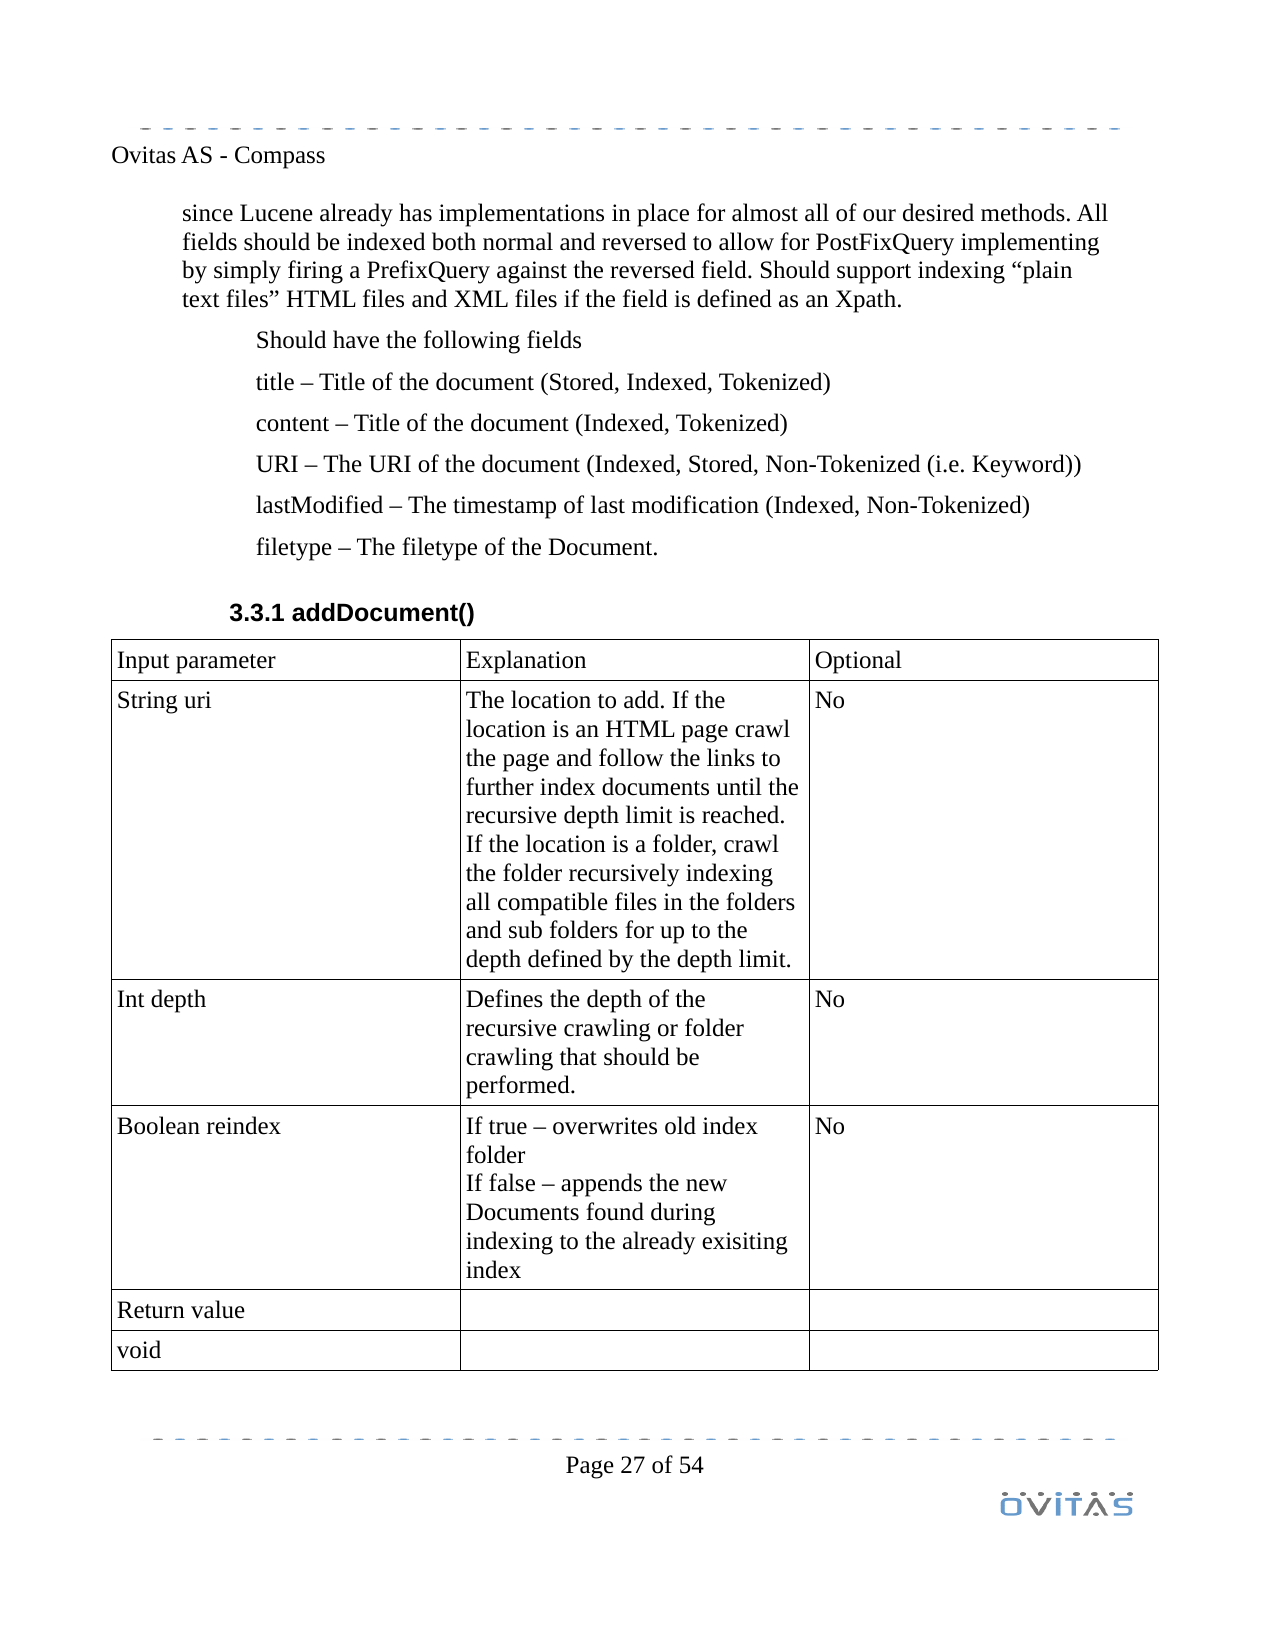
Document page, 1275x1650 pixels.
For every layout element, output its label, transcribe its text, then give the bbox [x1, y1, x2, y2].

table_cell Boolean reindex [112, 1106, 460, 1289]
picture [127, 127, 1134, 131]
table_cell Int depth [112, 980, 460, 1105]
text Should have the following fields [182, 325, 1111, 354]
table_cell [810, 1290, 1158, 1329]
table_cell [461, 1331, 809, 1370]
table_cell No [810, 1106, 1158, 1289]
table_cell void [112, 1331, 460, 1370]
table_cell If true – overwrites old index folder If false – appends the new Documents found during indexing to the already exisiting index [461, 1106, 809, 1289]
subtitle 3.3.1 addDocument() [229, 598, 1158, 627]
text lastModified – The timestamp of last modification (Indexed, Non-Tokenized) [182, 490, 1111, 519]
text title – Title of the document (Stored, Indexed, Tokenized) [182, 367, 1111, 395]
text content – Title of the document (Indexed, Tokenized) [182, 408, 1111, 437]
text since Lucene already has implementations in place for almost all of our desired methods. All fields should be indexed both normal and reversed to allow for PostFixQuery implementing by simply firing a PrefixQuery against the reversed field. Should support indexing “plain text files” HTML files and XML files if the field is defined as an Xpath. [182, 198, 1111, 313]
table_cell Defines the depth of the recursive crawling or folder crawling that should be performed. [461, 980, 809, 1105]
table_header Optional [810, 640, 1158, 679]
table_cell [461, 1290, 809, 1329]
text filetype – The filetype of the Document. [182, 532, 1111, 560]
table_cell No [810, 681, 1158, 978]
table_cell The location to add. If the location is an HTML page crawl the page and follow the links to further index documents until the recursive depth limit is reached. If the location is a folder, crawl the folder recursively indexing all compatible files in the folders and sub folders for up to the depth defined by the depth limit. [461, 681, 809, 978]
table_header Explanation [461, 640, 809, 679]
text URI – The URI of the document (Indexed, Stored, Non-Tokenized (i.e. Keyword)) [182, 449, 1111, 478]
table_cell [810, 1331, 1158, 1370]
table_cell String uri [112, 681, 460, 978]
table_cell No [810, 980, 1158, 1105]
table_header Input parameter [112, 640, 460, 679]
table_cell Return value [112, 1290, 460, 1329]
